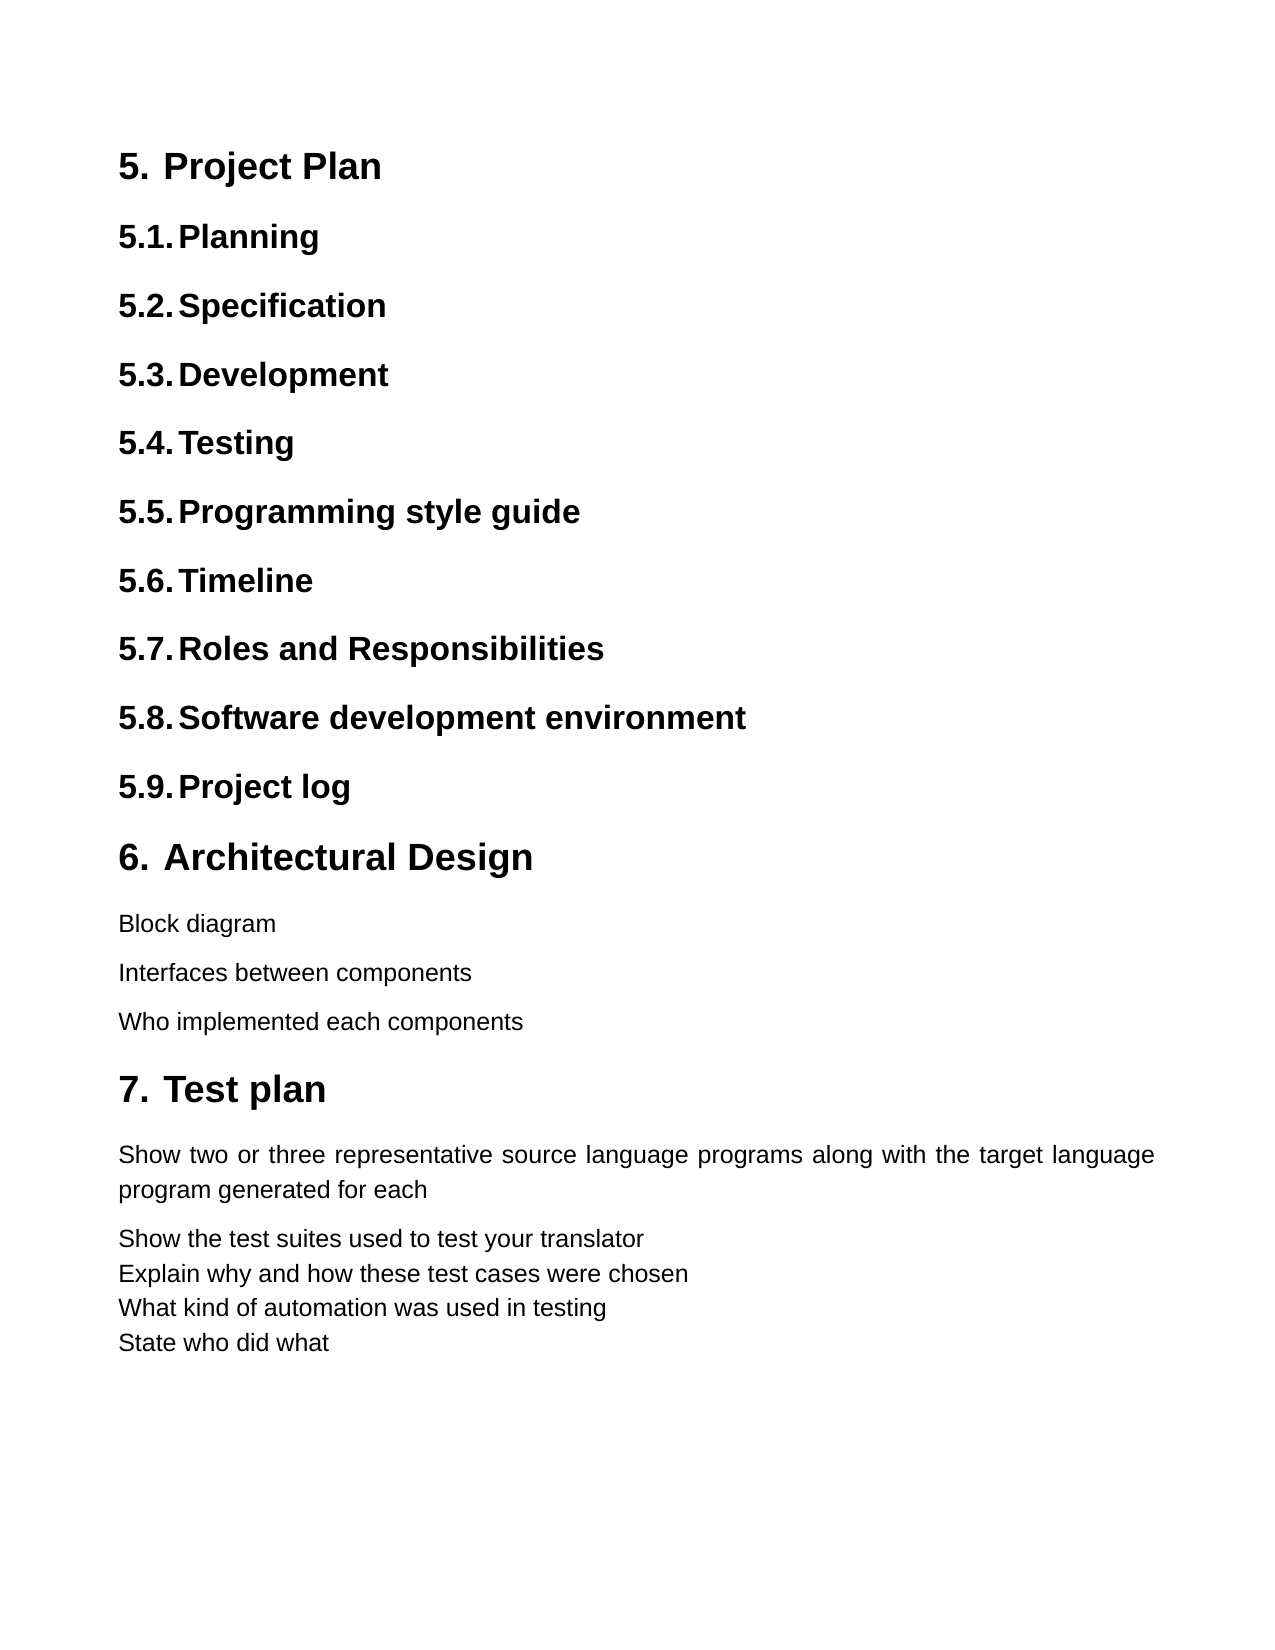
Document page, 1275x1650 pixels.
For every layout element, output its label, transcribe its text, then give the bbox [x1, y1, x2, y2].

subtitle Test plan [118, 1067, 1157, 1111]
subtitle Software development environment [118, 698, 1157, 736]
subtitle Timeline [118, 561, 1157, 599]
subtitle Architectural Design [118, 835, 1157, 879]
subtitle Development [118, 354, 1157, 393]
text Interfaces between components [118, 958, 1157, 987]
text Show two or three representative source language programs along with the target language program generated for each [118, 1141, 1157, 1204]
subtitle Planning [118, 217, 1157, 256]
subtitle Project Plan [118, 144, 1157, 187]
text What kind of automation was used in testing [118, 1293, 1157, 1322]
subtitle Roles and Responsibilities [118, 629, 1157, 668]
text Show the test suites used to test your translator [118, 1224, 1157, 1253]
subtitle Programming style guide [118, 492, 1157, 531]
subtitle Specification [118, 286, 1157, 324]
text State who did what [118, 1327, 1157, 1356]
subtitle Testing [118, 423, 1157, 462]
text Block diagram [118, 909, 1157, 937]
text Explain why and how these test cases were chosen [118, 1258, 1157, 1287]
text Who implemented each components [118, 1007, 1157, 1036]
subtitle Project log [118, 766, 1157, 805]
